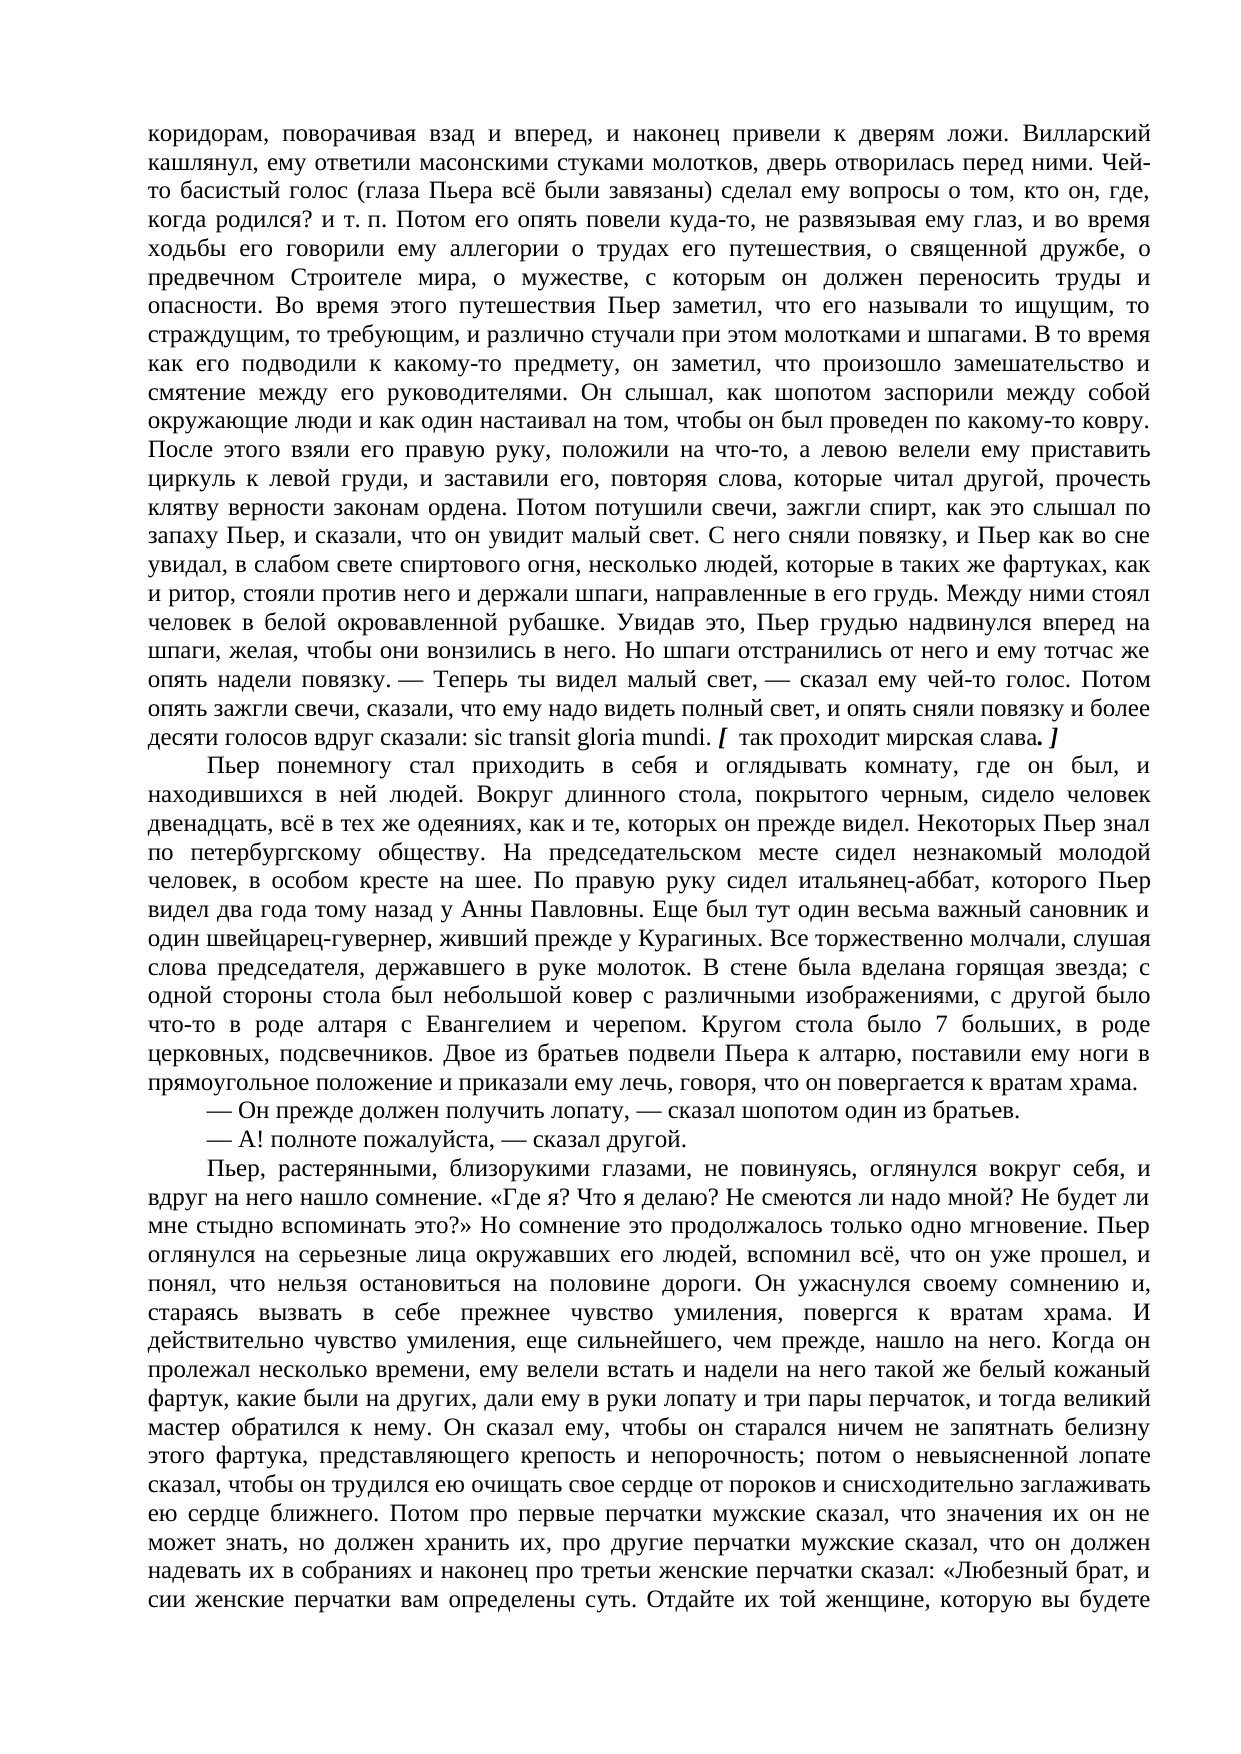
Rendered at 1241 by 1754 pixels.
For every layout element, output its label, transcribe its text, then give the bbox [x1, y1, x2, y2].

text коридорам, поворачивая взад и вперед, и наконец привели к дверям ложи. Вилларский кашлянул, ему ответили масонскими стуками молотков, дверь отворилась перед ними. Чей-то басистый голос (глаза Пьера всё были завязаны) сделал ему вопросы о том, кто он, где, когда родился? и т. п. Потом его опять повели куда-то, не развязывая ему глаз, и во время ходьбы его говорили ему аллегории о трудах его путешествия, о священной дружбе, о предвечном Строителе мира, о мужестве, с которым он должен переносить труды и опасности. Во время этого путешествия Пьер заметил, что его называли то ищущим, то страждущим, то требующим, и различно стучали при этом молотками и шпагами. В то время как его подводили к какому-то предмету, он заметил, что произошло замешательство и смятение между его руководителями. Он слышал, как шопотом заспорили между собой окружающие люди и как один настаивал на том, чтобы он был проведен по какому-то ковру. После этого взяли его правую руку, положили на что-то, а левою велели ему приставить циркуль к левой груди, и заставили его, повторяя слова, которые читал другой, прочесть клятву верности законам ордена. Потом потушили свечи, зажгли спирт, как это слышал по запаху Пьер, и сказали, что он увидит малый свет. С него сняли повязку, и Пьер как во сне увидал, в слабом свете спиртового огня, несколько людей, которые в таких же фартуках, как и ритор, стояли против него и держали шпаги, направленные в его грудь. Между ними стоял человек в белой окровавленной рубашке. Увидав это, Пьер грудью надвинулся вперед на шпаги, желая, чтобы они вонзились в него. Но шпаги отстранились от него и ему тотчас же опять надели повязку. — Теперь ты видел малый свет, — сказал ему чей-то голос. Потом опять зажгли свечи, сказали, что ему надо видеть полный свет, и опять сняли повязку и более десяти голосов вдруг сказали: sic transit gloria mundi. [ так проходит мирская слава. ] [148, 118, 1152, 751]
text Пьер понемногу стал приходить в себя и оглядывать комнату, где он был, и находившихся в ней людей. Вокруг длинного стола, покрытого черным, сидело человек двенадцать, всё в тех же одеяниях, как и те, которых он прежде видел. Некоторых Пьер знал по петербургскому обществу. На председательском месте сидел незнакомый молодой человек, в особом кресте на шее. По правую руку сидел итальянец-аббат, которого Пьер видел два года тому назад у Анны Павловны. Еще был тут один весьма важный сановник и один швейцарец-гувернер, живший прежде у Курагиных. Все торжественно молчали, слушая слова председателя, державшего в руке молоток. В стене была вделана горящая звезда; с одной стороны стола был небольшой ковер с различными изображениями, с другой было что-то в роде алтаря с Евангелием и черепом. Кругом стола было 7 больших, в роде церковных, подсвечников. Двое из братьев подвели Пьера к алтарю, поставили ему ноги в прямоугольное положение и приказали ему лечь, говоря, что он повергается к вратам храма. [148, 751, 1152, 1096]
text Пьер, растерянными, близорукими глазами, не повинуясь, оглянулся вокруг себя, и вдруг на него нашло сомнение. «Где я? Что я делаю? Не смеются ли надо мной? Не будет ли мне стыдно вспоминать это?» Но сомнение это продолжалось только одно мгновение. Пьер оглянулся на серьезные лица окружавших его людей, вспомнил всё, что он уже прошел, и понял, что нельзя остановиться на половине дороги. Он ужаснулся своему сомнению и, стараясь вызвать в себе прежнее чувство умиления, повергся к вратам храма. И действительно чувство умиления, еще сильнейшего, чем прежде, нашло на него. Когда он пролежал несколько времени, ему велели встать и надели на него такой же белый кожаный фартук, какие были на других, дали ему в руки лопату и три пары перчаток, и тогда великий мастер обратился к нему. Он сказал ему, чтобы он старался ничем не запятнать белизну этого фартука, представляющего крепость и непорочность; потом о невыясненной лопате сказал, чтобы он трудился ею очищать свое сердце от пороков и снисходительно заглаживать ею сердце ближнего. Потом про первые перчатки мужские сказал, что значения их он не может знать, но должен хранить их, про другие перчатки мужские сказал, что он должен надевать их в собраниях и наконец про третьи женские перчатки сказал: «Любезный брат, и сии женские перчатки вам определены суть. Отдайте их той женщине, которую вы будете [148, 1153, 1152, 1613]
text — А! полноте пожалуйста, — сказал другой. [148, 1124, 1152, 1153]
text — Он прежде должен получить лопату, — сказал шопотом один из братьев. [148, 1096, 1152, 1124]
